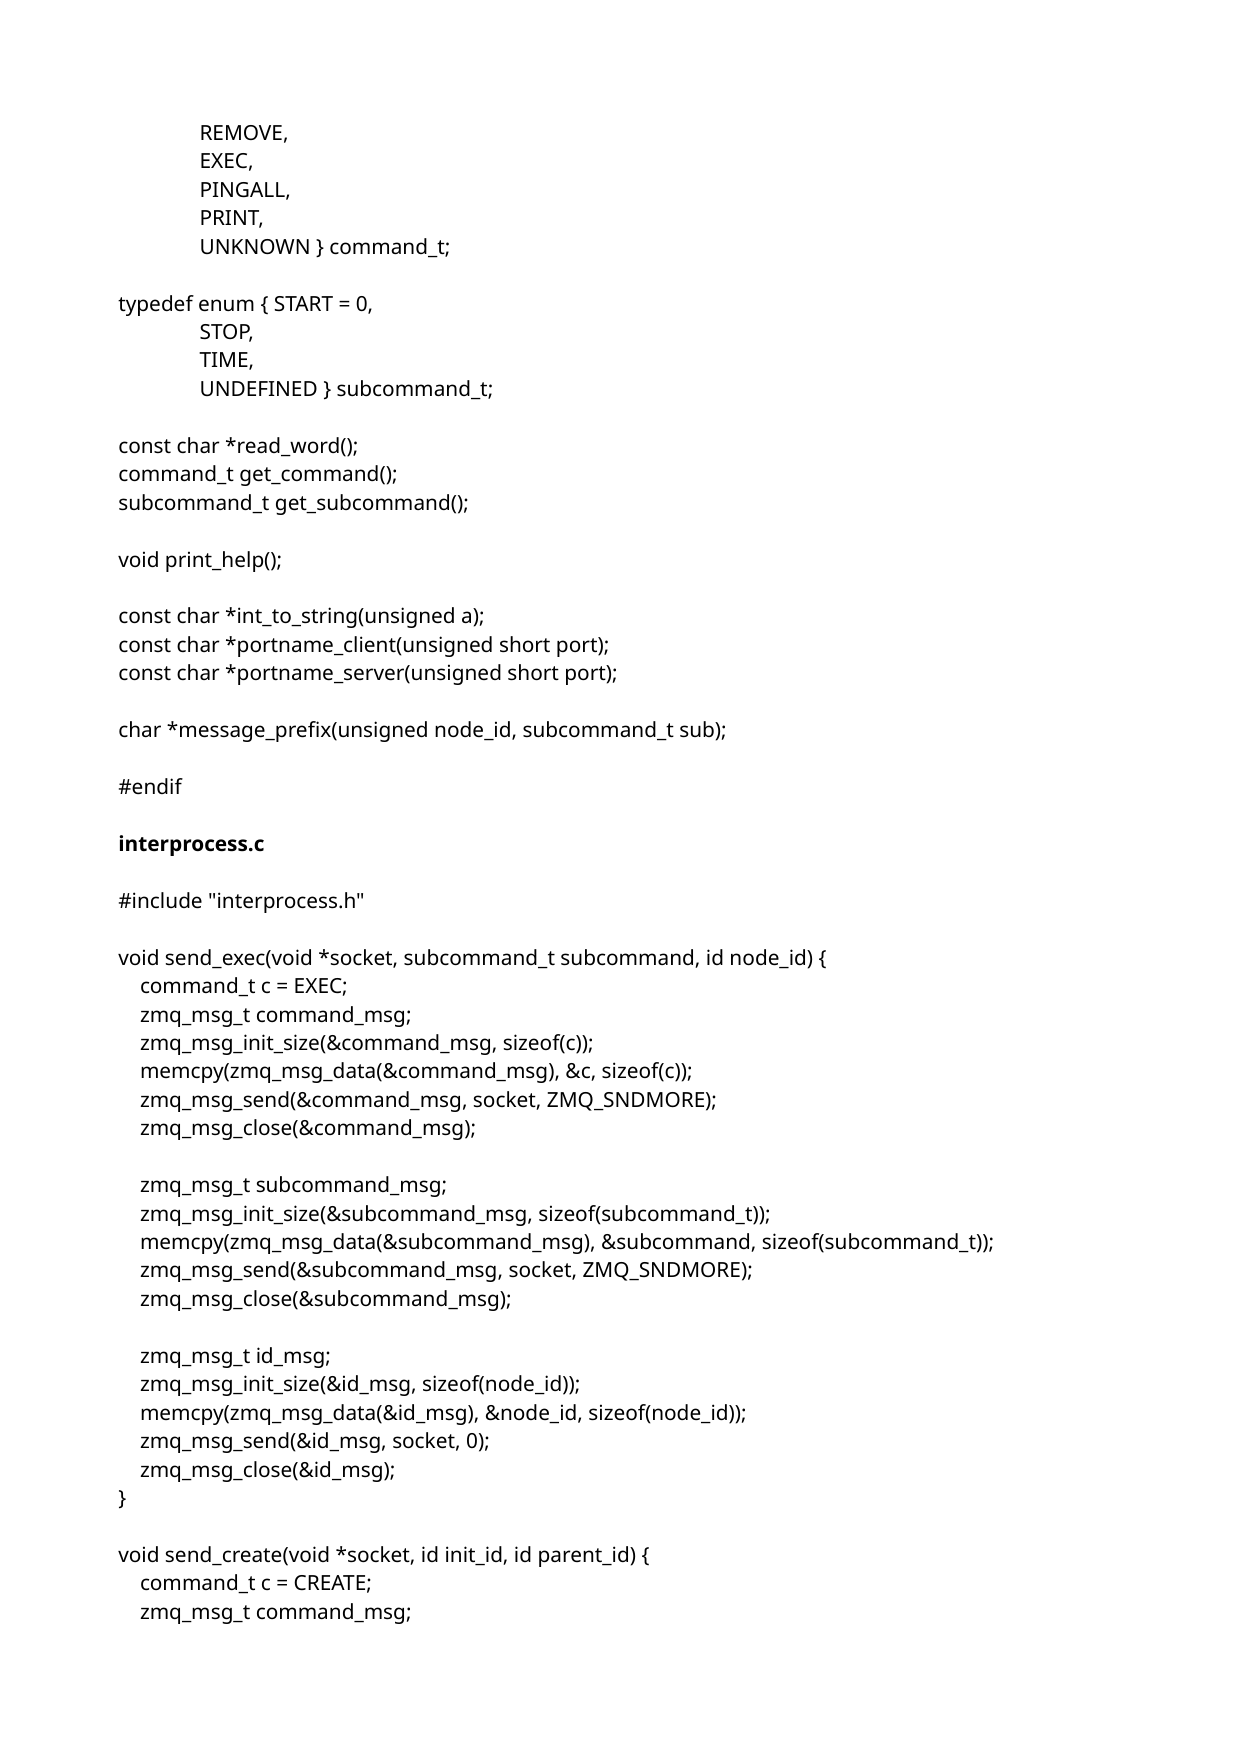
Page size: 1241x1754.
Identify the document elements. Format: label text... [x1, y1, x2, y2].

list zmq_msg_send(&id_msg, socket, 0); [118, 1426, 1122, 1455]
list zmq_msg_init_size(&id_msg, sizeof(node_id)); [118, 1369, 1122, 1398]
list memcpy(zmq_msg_data(&id_msg), &node_id, sizeof(node_id)); [118, 1398, 1122, 1426]
list interprocess.c [118, 829, 1122, 857]
list void send_create(void *socket, id init_id, id parent_id) { [118, 1540, 1122, 1568]
list zmq_msg_send(&command_msg, socket, ZMQ_SNDMORE); [118, 1085, 1122, 1113]
list command_t c = EXEC; [118, 971, 1122, 1000]
list zmq_msg_close(&subcommand_msg); [118, 1284, 1122, 1312]
list const char *portname_server(unsigned short port); [118, 658, 1122, 687]
list const char *portname_client(unsigned short port); [118, 630, 1122, 658]
list EXEC, [118, 147, 1122, 175]
list zmq_msg_t subcommand_msg; [118, 1170, 1122, 1199]
list zmq_msg_send(&subcommand_msg, socket, ZMQ_SNDMORE); [118, 1256, 1122, 1284]
list PRINT, [118, 203, 1122, 232]
list #include "interprocess.h" [118, 886, 1122, 914]
list subcommand_t get_subcommand(); [118, 488, 1122, 516]
list zmq_msg_t id_msg; [118, 1341, 1122, 1369]
list zmq_msg_close(&id_msg); [118, 1455, 1122, 1483]
list char *message_prefix(unsigned node_id, subcommand_t sub); [118, 715, 1122, 744]
list #endif [118, 772, 1122, 801]
list memcpy(zmq_msg_data(&command_msg), &c, sizeof(c)); [118, 1057, 1122, 1085]
list void send_exec(void *socket, subcommand_t subcommand, id node_id) { [118, 943, 1122, 971]
list UNKNOWN } command_t; [118, 232, 1122, 260]
list typedef enum { START = 0, [118, 289, 1122, 317]
list const char *int_to_string(unsigned a); [118, 602, 1122, 630]
list zmq_msg_t command_msg; [118, 1000, 1122, 1028]
list TIME, [118, 346, 1122, 374]
list zmq_msg_t command_msg; [118, 1597, 1122, 1625]
list STOP, [118, 317, 1122, 346]
list UNDEFINED } subcommand_t; [118, 374, 1122, 402]
list command_t get_command(); [118, 459, 1122, 488]
list zmq_msg_init_size(&command_msg, sizeof(c)); [118, 1028, 1122, 1057]
list command_t c = CREATE; [118, 1568, 1122, 1597]
list const char *read_word(); [118, 431, 1122, 459]
list REMOVE, [118, 118, 1122, 147]
list PINGALL, [118, 175, 1122, 203]
list memcpy(zmq_msg_data(&subcommand_msg), &subcommand, sizeof(subcommand_t)); [118, 1227, 1122, 1256]
list zmq_msg_init_size(&subcommand_msg, sizeof(subcommand_t)); [118, 1199, 1122, 1227]
list zmq_msg_close(&command_msg); [118, 1113, 1122, 1142]
list void print_help(); [118, 545, 1122, 573]
list } [118, 1483, 1122, 1512]
